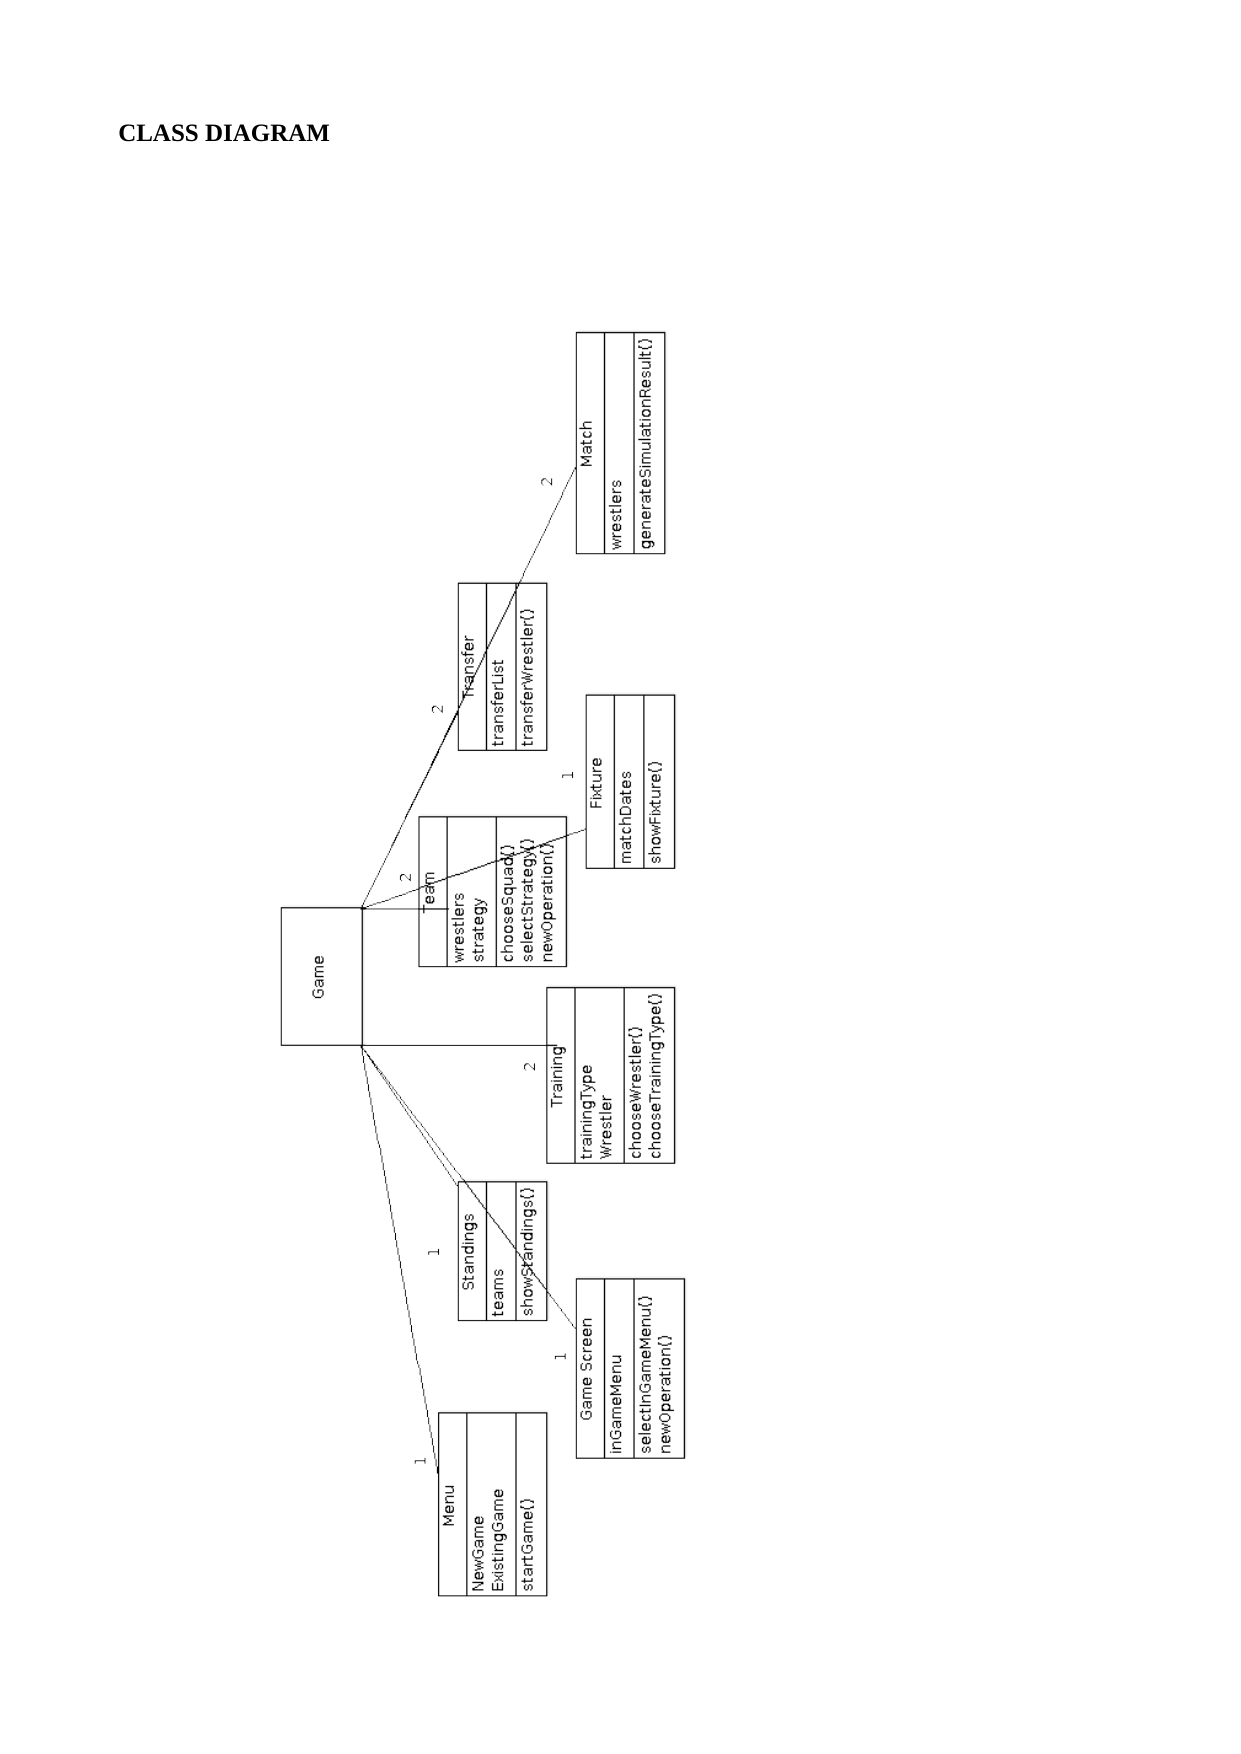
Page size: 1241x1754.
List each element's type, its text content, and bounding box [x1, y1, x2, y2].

text CLASS DIAGRAM [118, 118, 1122, 147]
picture [261, 176, 979, 1754]
